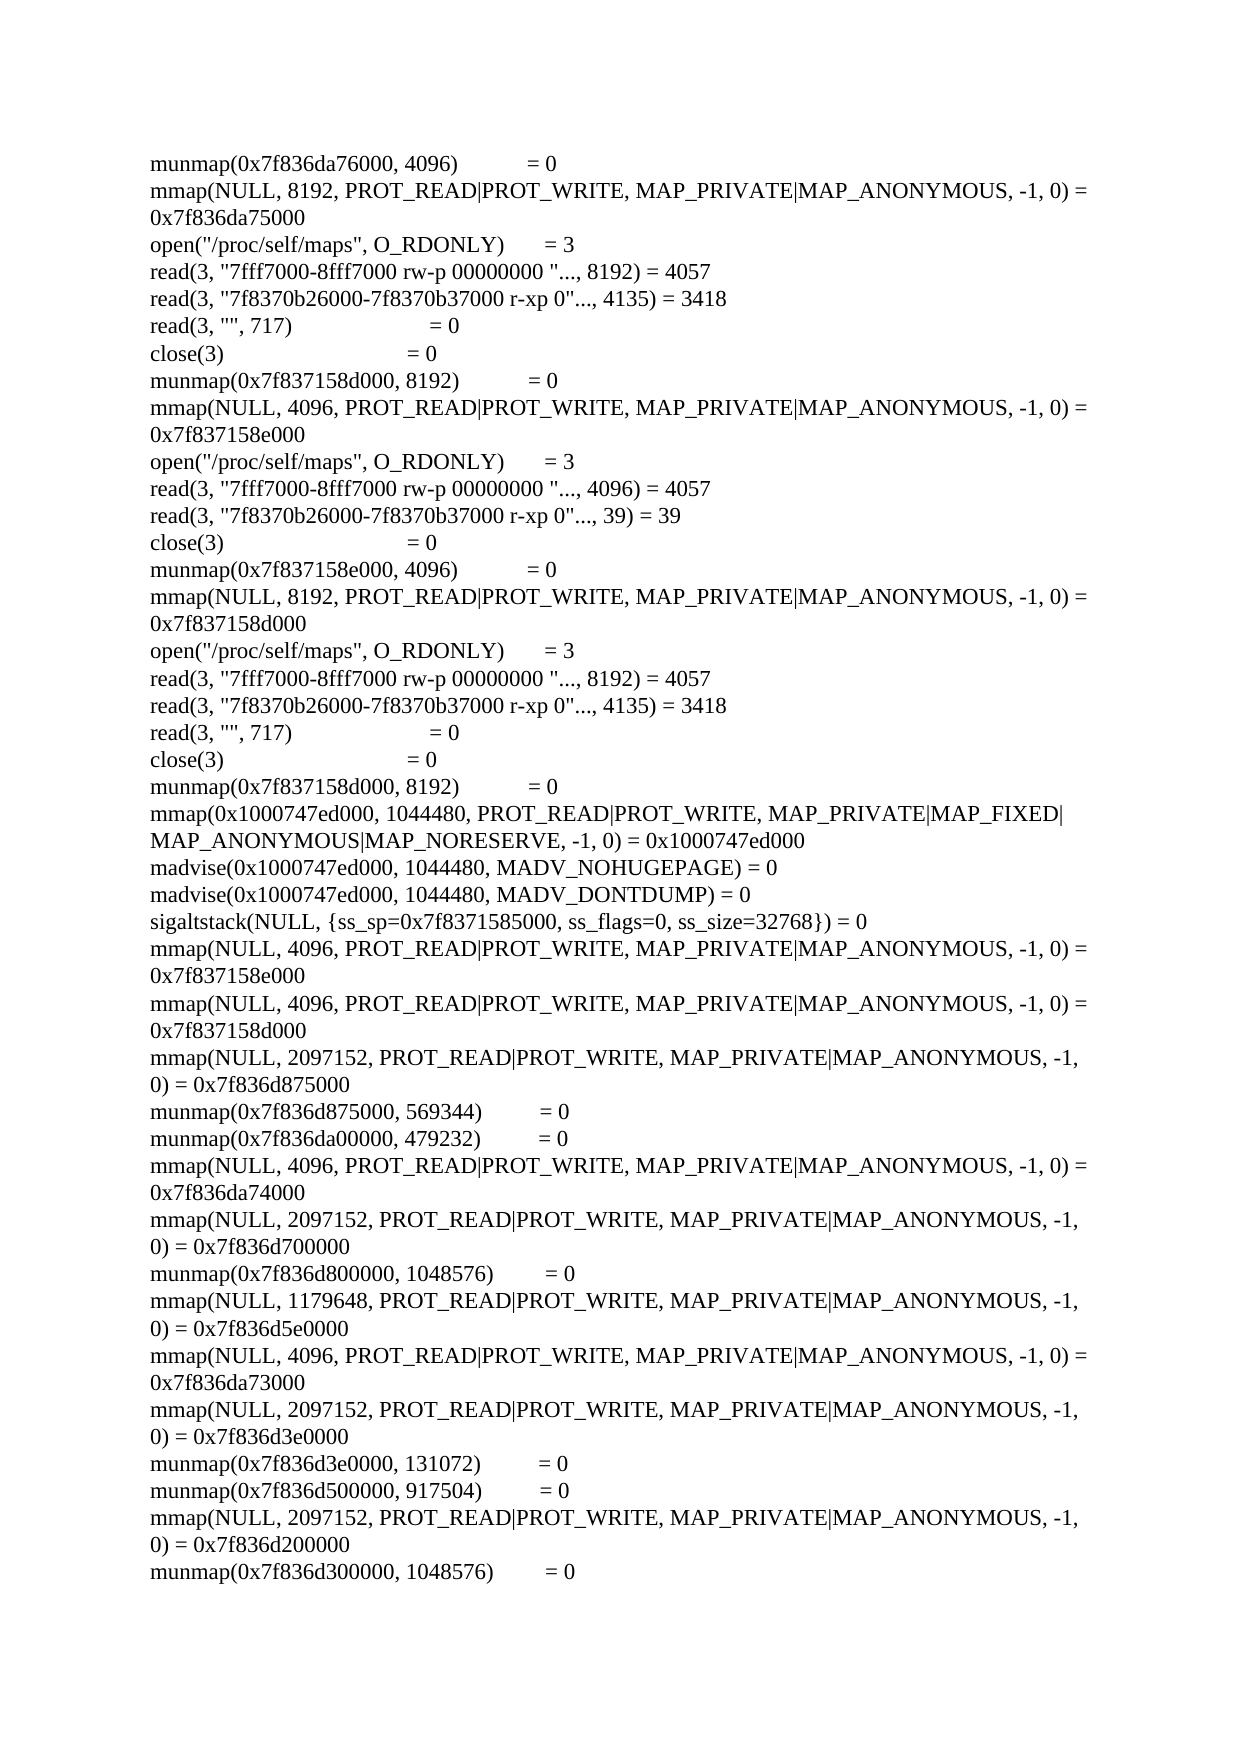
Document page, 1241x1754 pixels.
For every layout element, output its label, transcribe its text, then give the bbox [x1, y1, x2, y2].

text open("/proc/self/maps", O_RDONLY) = 3 [150, 231, 1090, 258]
text open("/proc/self/maps", O_RDONLY) = 3 [150, 637, 1090, 664]
text read(3, "7fff7000-8fff7000 rw-p 00000000 "..., 8192) = 4057 [150, 664, 1090, 691]
text madvise(0x1000747ed000, 1044480, MADV_NOHUGEPAGE) = 0 [150, 854, 1090, 881]
text open("/proc/self/maps", O_RDONLY) = 3 [150, 448, 1090, 474]
text munmap(0x7f837158d000, 8192) = 0 [150, 773, 1090, 799]
text sigaltstack(NULL, {ss_sp=0x7f8371585000, ss_flags=0, ss_size=32768}) = 0 [150, 908, 1090, 935]
text mmap(0x1000747ed000, 1044480, PROT_READ|PROT_WRITE, MAP_PRIVATE|MAP_FIXED|MAP_ANONYMOUS|MAP_NORESERVE, -1, 0) = 0x1000747ed000 [150, 800, 1090, 853]
text mmap(NULL, 2097152, PROT_READ|PROT_WRITE, MAP_PRIVATE|MAP_ANONYMOUS, -1, 0) = 0x7f836d700000 [150, 1206, 1090, 1260]
text mmap(NULL, 2097152, PROT_READ|PROT_WRITE, MAP_PRIVATE|MAP_ANONYMOUS, -1, 0) = 0x7f836d200000 [150, 1504, 1090, 1558]
text close(3) = 0 [150, 529, 1090, 556]
text mmap(NULL, 4096, PROT_READ|PROT_WRITE, MAP_PRIVATE|MAP_ANONYMOUS, -1, 0) = 0x7f836da74000 [150, 1152, 1090, 1206]
text read(3, "7fff7000-8fff7000 rw-p 00000000 "..., 4096) = 4057 [150, 475, 1090, 501]
text read(3, "", 717) = 0 [150, 312, 1090, 339]
text mmap(NULL, 8192, PROT_READ|PROT_WRITE, MAP_PRIVATE|MAP_ANONYMOUS, -1, 0) = 0x7f837158d000 [150, 583, 1090, 637]
text munmap(0x7f837158e000, 4096) = 0 [150, 556, 1090, 583]
text read(3, "7f8370b26000-7f8370b37000 r-xp 0"..., 4135) = 3418 [150, 692, 1090, 718]
text munmap(0x7f836d875000, 569344) = 0 [150, 1098, 1090, 1124]
text mmap(NULL, 2097152, PROT_READ|PROT_WRITE, MAP_PRIVATE|MAP_ANONYMOUS, -1, 0) = 0x7f836d875000 [150, 1044, 1090, 1097]
text munmap(0x7f836da76000, 4096) = 0 [150, 150, 1090, 176]
text close(3) = 0 [150, 746, 1090, 772]
text mmap(NULL, 4096, PROT_READ|PROT_WRITE, MAP_PRIVATE|MAP_ANONYMOUS, -1, 0) = 0x7f837158e000 [150, 394, 1090, 447]
text mmap(NULL, 4096, PROT_READ|PROT_WRITE, MAP_PRIVATE|MAP_ANONYMOUS, -1, 0) = 0x7f837158e000 [150, 935, 1090, 989]
text read(3, "", 717) = 0 [150, 719, 1090, 745]
text read(3, "7fff7000-8fff7000 rw-p 00000000 "..., 8192) = 4057 [150, 258, 1090, 285]
text close(3) = 0 [150, 339, 1090, 366]
text mmap(NULL, 4096, PROT_READ|PROT_WRITE, MAP_PRIVATE|MAP_ANONYMOUS, -1, 0) = 0x7f837158d000 [150, 989, 1090, 1043]
text munmap(0x7f836d800000, 1048576) = 0 [150, 1260, 1090, 1287]
text mmap(NULL, 2097152, PROT_READ|PROT_WRITE, MAP_PRIVATE|MAP_ANONYMOUS, -1, 0) = 0x7f836d3e0000 [150, 1396, 1090, 1449]
text mmap(NULL, 8192, PROT_READ|PROT_WRITE, MAP_PRIVATE|MAP_ANONYMOUS, -1, 0) = 0x7f836da75000 [150, 177, 1090, 231]
text munmap(0x7f836d3e0000, 131072) = 0 [150, 1450, 1090, 1476]
text madvise(0x1000747ed000, 1044480, MADV_DONTDUMP) = 0 [150, 881, 1090, 908]
text read(3, "7f8370b26000-7f8370b37000 r-xp 0"..., 39) = 39 [150, 502, 1090, 528]
text munmap(0x7f837158d000, 8192) = 0 [150, 367, 1090, 393]
text munmap(0x7f836da00000, 479232) = 0 [150, 1125, 1090, 1151]
text mmap(NULL, 1179648, PROT_READ|PROT_WRITE, MAP_PRIVATE|MAP_ANONYMOUS, -1, 0) = 0x7f836d5e0000 [150, 1287, 1090, 1341]
text munmap(0x7f836d300000, 1048576) = 0 [150, 1558, 1090, 1585]
text munmap(0x7f836d500000, 917504) = 0 [150, 1477, 1090, 1503]
text read(3, "7f8370b26000-7f8370b37000 r-xp 0"..., 4135) = 3418 [150, 285, 1090, 312]
text mmap(NULL, 4096, PROT_READ|PROT_WRITE, MAP_PRIVATE|MAP_ANONYMOUS, -1, 0) = 0x7f836da73000 [150, 1342, 1090, 1395]
